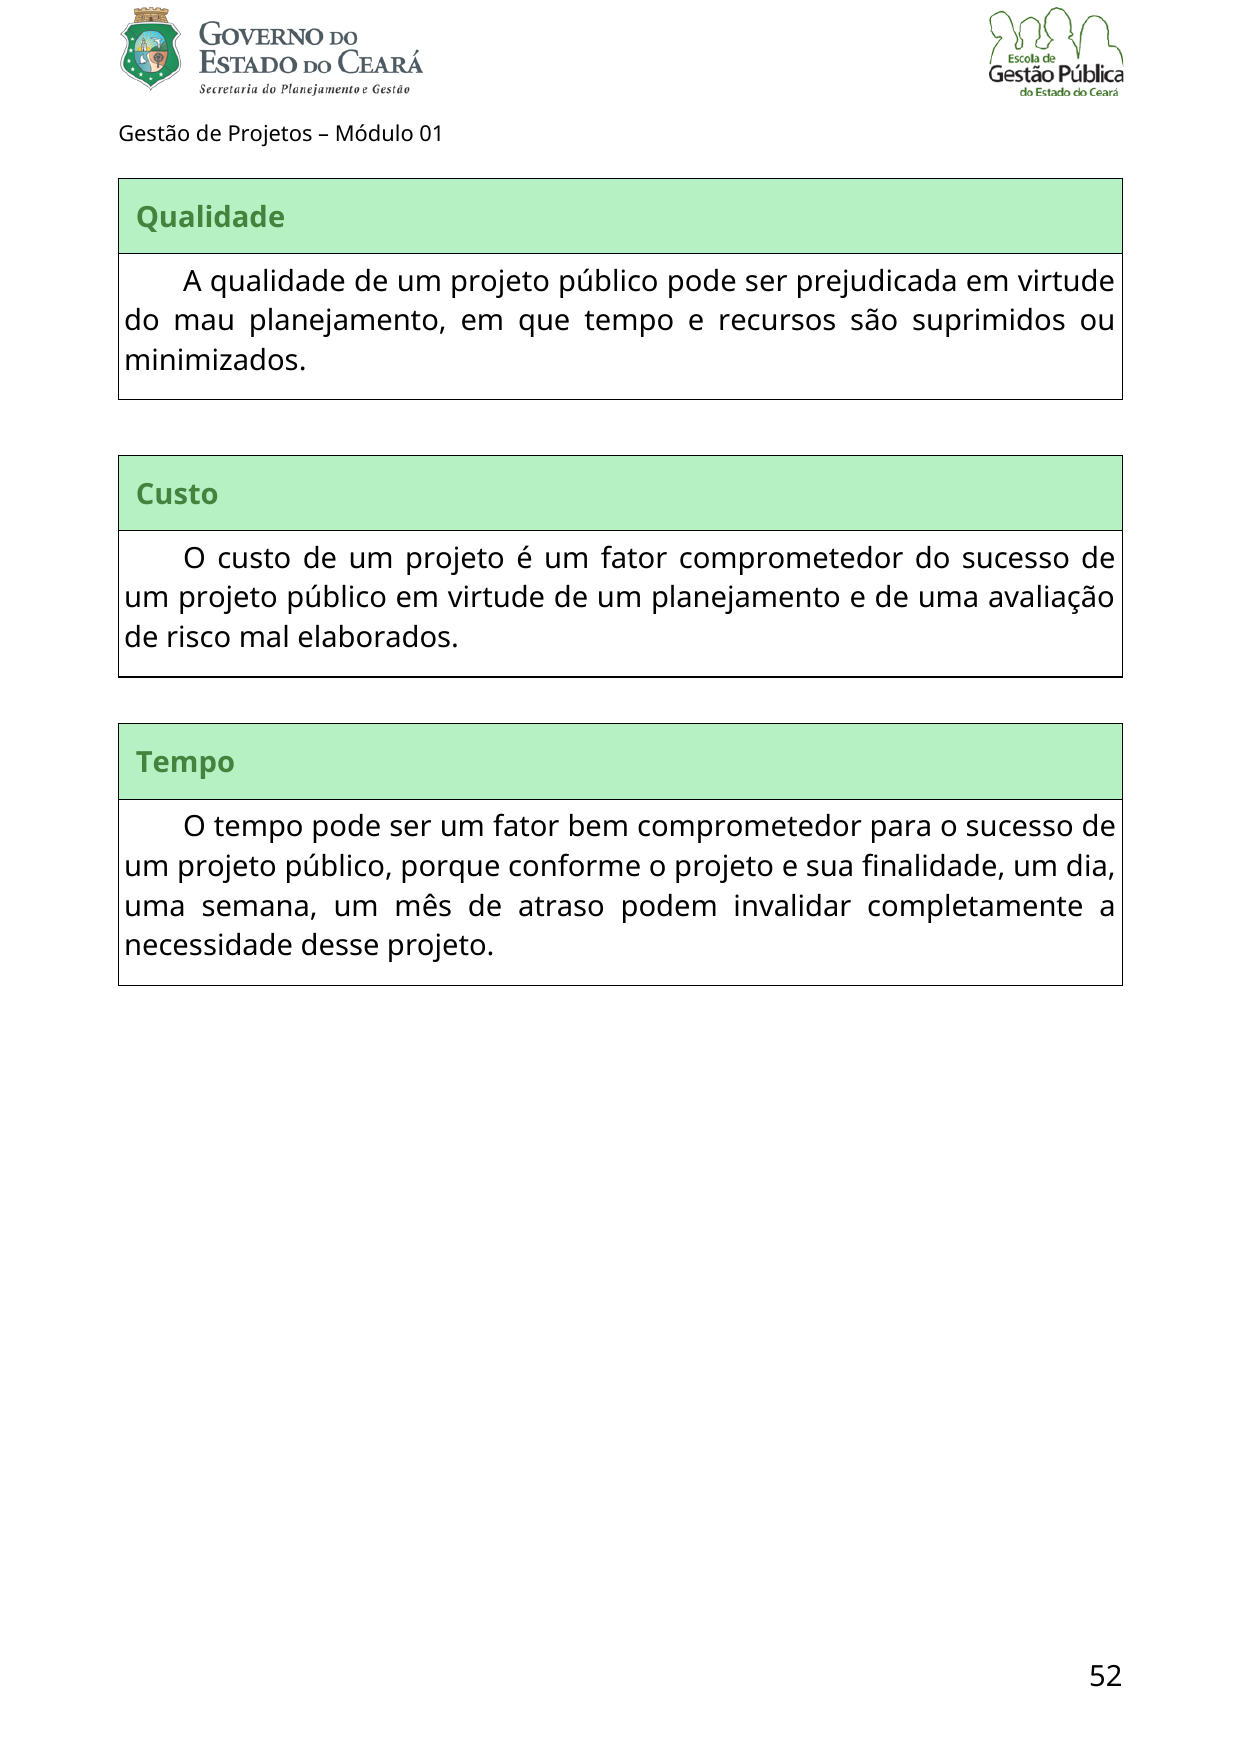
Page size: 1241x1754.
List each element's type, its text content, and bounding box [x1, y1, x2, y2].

picture [120, 7, 1124, 96]
table_cell A qualidade de um projeto público pode ser prejudicada em virtude do mau planejamento, em que tempo e recursos são suprimidos ou minimizados. [119, 254, 1122, 399]
table_header Tempo [119, 724, 1122, 799]
table_header Qualidade [119, 179, 1122, 253]
table_cell O custo de um projeto é um fator comprometedor do sucesso de um projeto público em virtude de um planejamento e de uma avaliação de risco mal elaborados. [119, 531, 1122, 676]
table_header Custo [119, 456, 1122, 530]
table_cell O tempo pode ser um fator bem comprometedor para o sucesso de um projeto público, porque conforme o projeto e sua finalidade, um dia, uma semana, um mês de atraso podem invalidar completamente a necessidade desse projeto. [119, 800, 1122, 985]
